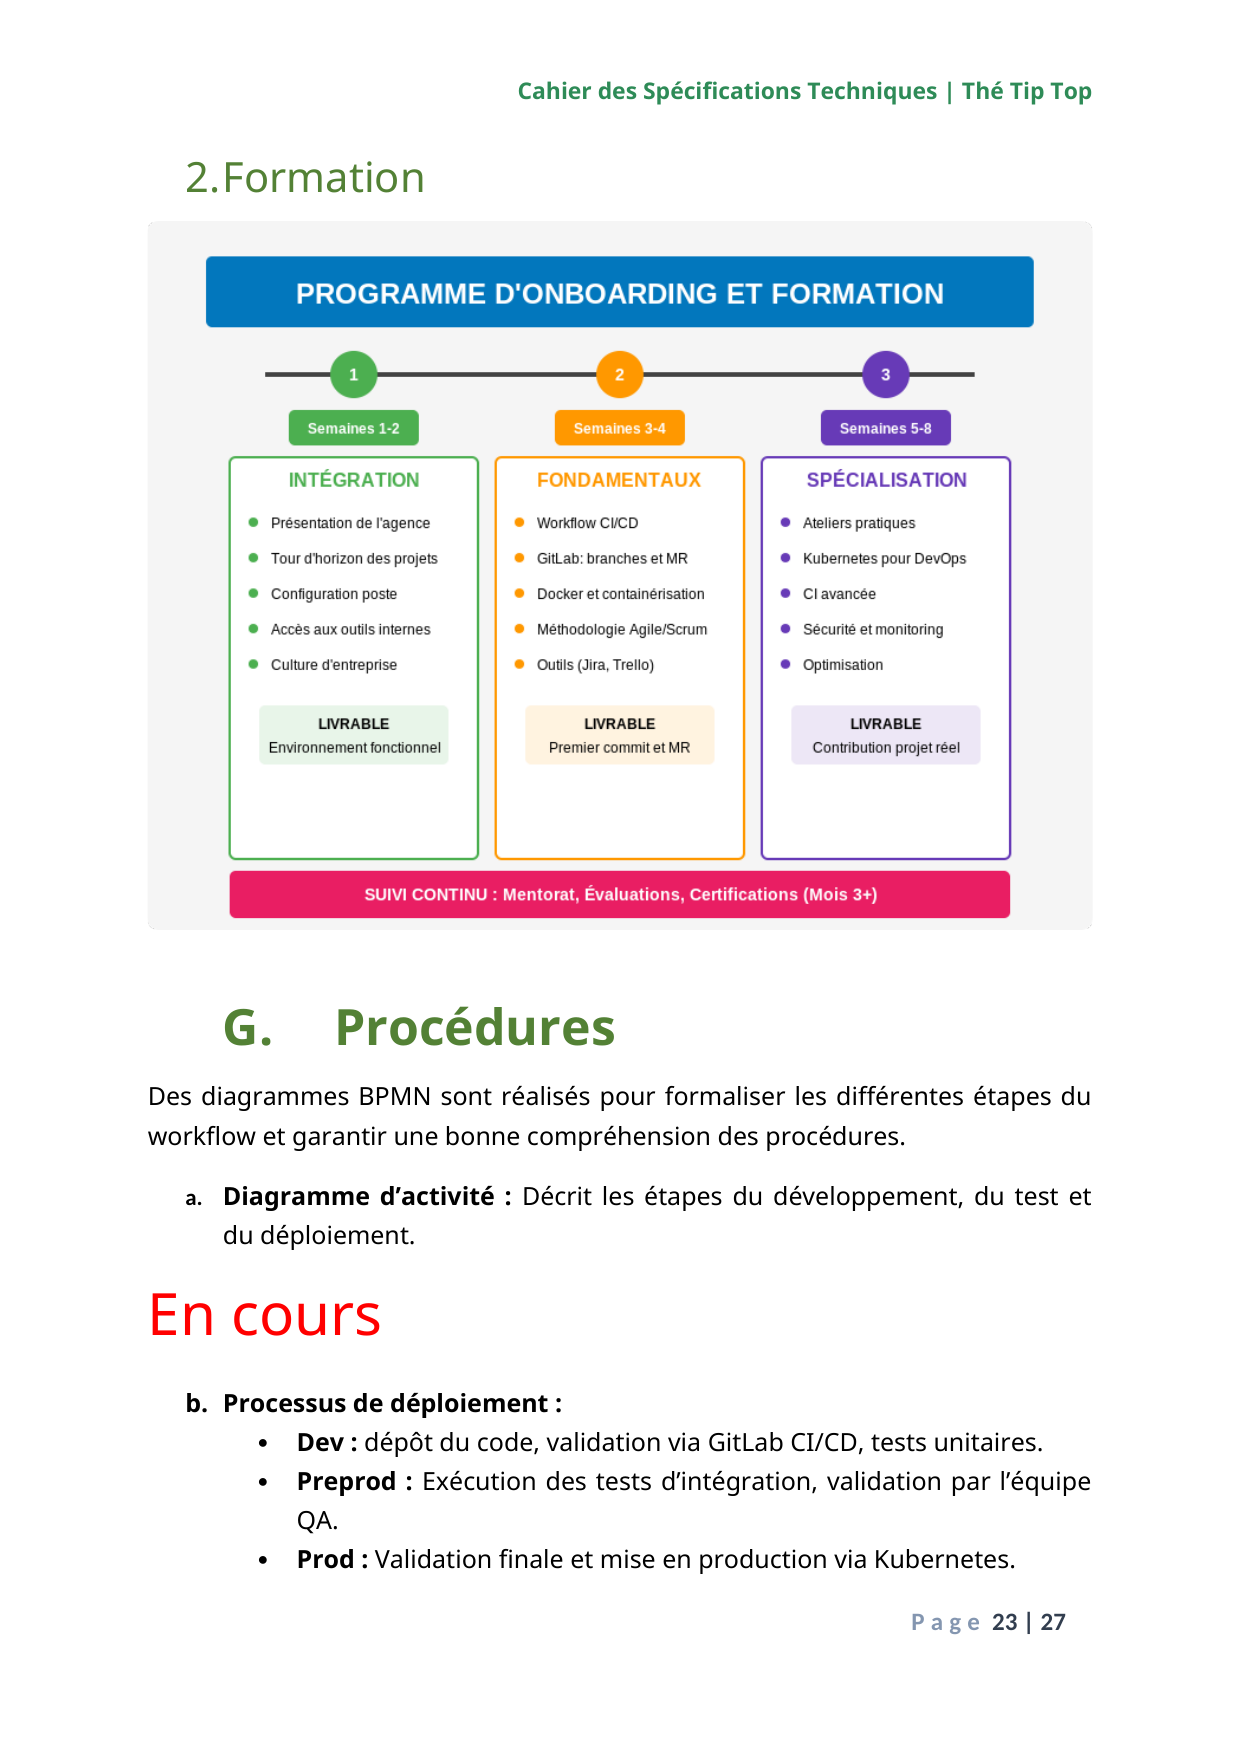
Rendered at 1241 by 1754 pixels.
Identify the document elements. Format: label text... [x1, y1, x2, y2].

list Preprod : Exécution des tests d’intégration, validation par l’équipe QA. [259, 1464, 1093, 1537]
list Formation [185, 148, 1093, 204]
text En cours [148, 1273, 1093, 1353]
list Diagramme d’activité : Décrit les étapes du développement, du test et du déploiement. [185, 1178, 1093, 1251]
list Procédures [223, 992, 1093, 1061]
list Prod : Validation finale et mise en production via Kubernetes. [259, 1542, 1093, 1576]
list Dev : dépôt du code, validation via GitLab CI/CD, tests unitaires. [259, 1424, 1093, 1459]
list Processus de déploiement : [185, 1385, 1093, 1419]
text Des diagrammes BPMN sont réalisés pour formaliser les différentes étapes du workflow et garantir une bonne compréhension des procédures. [148, 1079, 1093, 1152]
